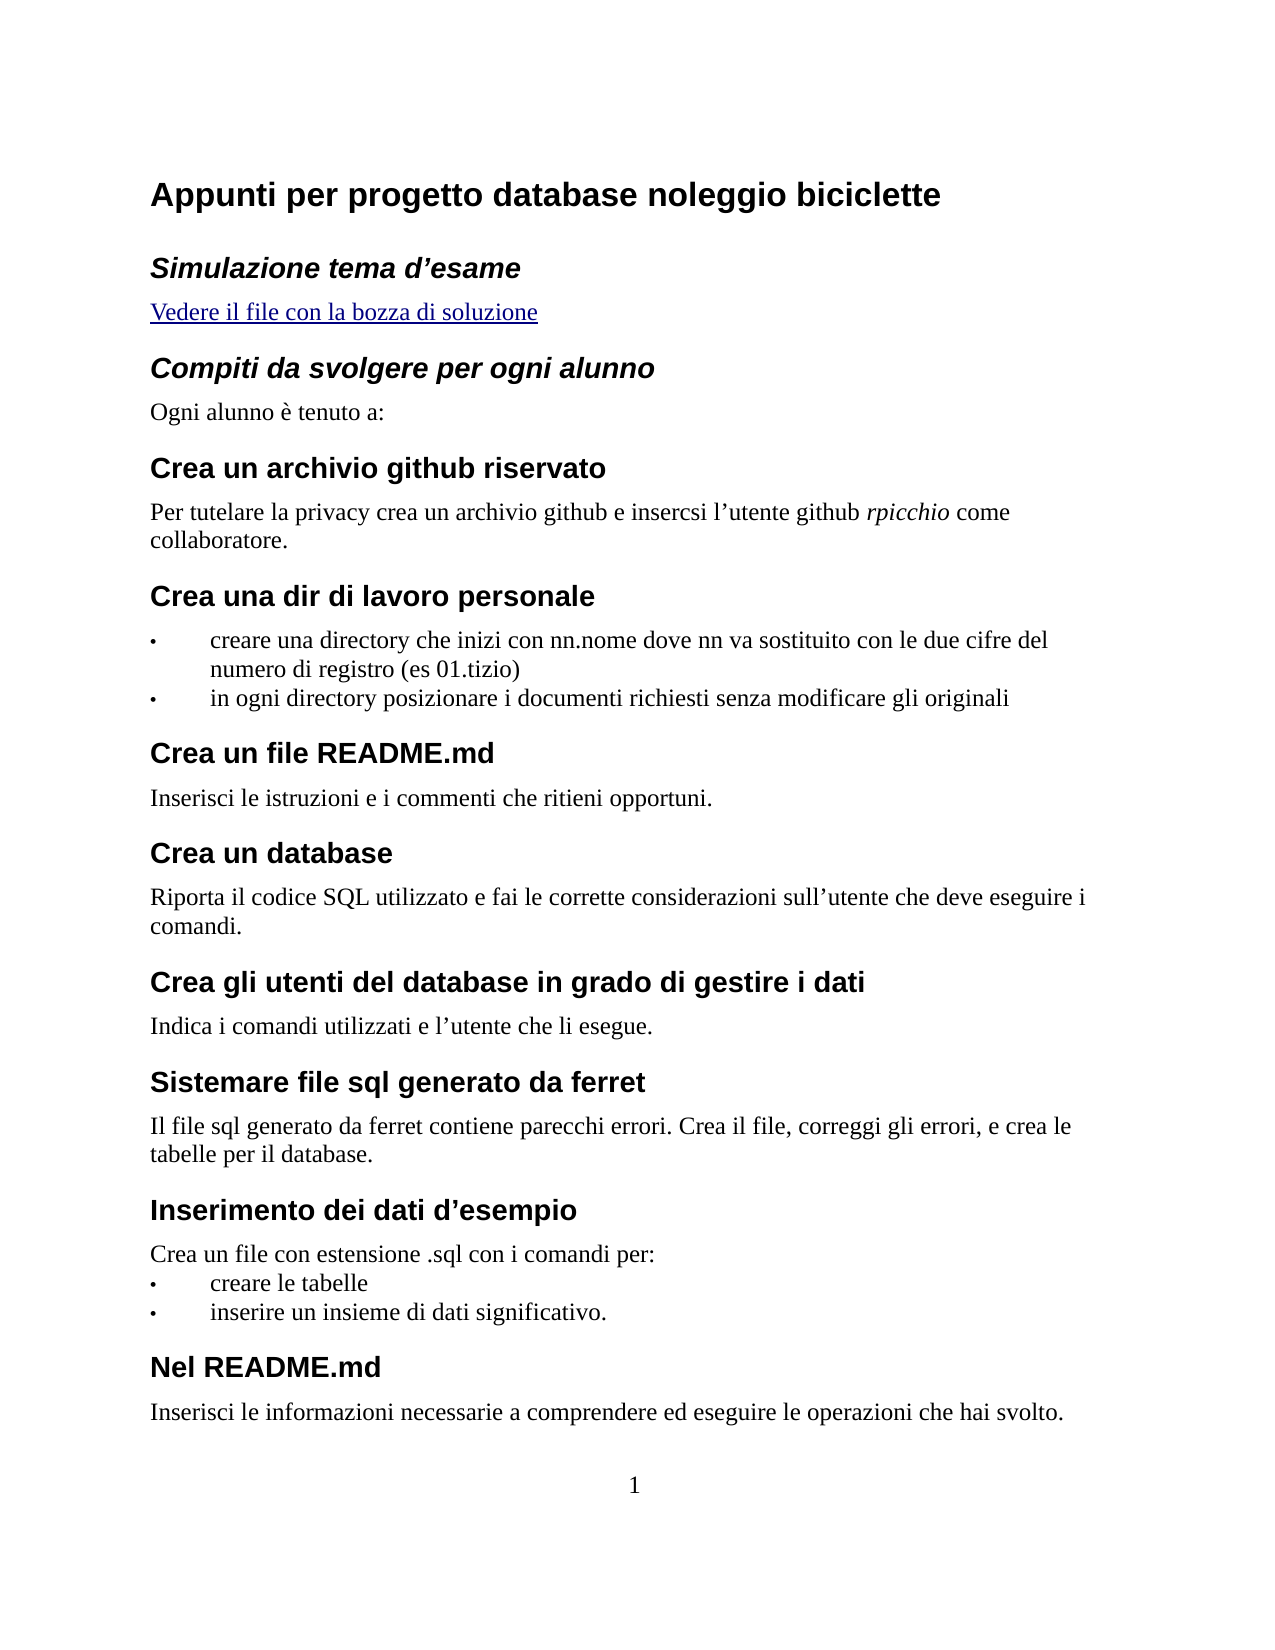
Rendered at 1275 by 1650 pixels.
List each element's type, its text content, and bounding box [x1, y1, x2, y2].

list inserire un insieme di dati significativo. [150, 1297, 1125, 1326]
list creare una directory che inizi con nn.nome dove nn va sostituito con le due cifre del numero di registro (es 01.tizio) [150, 625, 1125, 683]
subtitle Sistemare file sql generato da ferret [150, 1065, 1125, 1098]
subtitle Nel README.md [150, 1351, 1125, 1384]
subtitle Crea una dir di lavoro personale [150, 579, 1125, 613]
text Riporta il codice SQL utilizzato e fai le corrette considerazioni sull’utente che deve eseguire i comandi. [150, 882, 1125, 940]
subtitle Crea un file README.md [150, 737, 1125, 770]
list in ogni directory posizionare i documenti richiesti senza modificare gli originali [150, 683, 1125, 712]
text Indica i comandi utilizzati e l’utente che li esegue. [150, 1011, 1125, 1040]
subtitle Compiti da svolgere per ogni alunno [150, 351, 1125, 384]
text Inserisci le informazioni necessarie a comprendere ed eseguire le operazioni che hai svolto. [150, 1397, 1125, 1425]
subtitle Crea gli utenti del database in grado di gestire i dati [150, 965, 1125, 998]
subtitle Crea un archivio github riservato [150, 451, 1125, 484]
text Per tutelare la privacy crea un archivio github e insercsi l’utente github rpicchio come collaboratore. [150, 497, 1125, 554]
text Inserisci le istruzioni e i commenti che ritieni opportuni. [150, 783, 1125, 811]
text Il file sql generato da ferret contiene parecchi errori. Crea il file, correggi gli errori, e crea le tabelle per il database. [150, 1111, 1125, 1168]
text Vedere il file con la bozza di soluzione [150, 297, 1125, 326]
subtitle Simulazione tema d’esame [150, 251, 1125, 285]
text Ogni alunno è tenuto a: [150, 397, 1125, 426]
subtitle Crea un database [150, 836, 1125, 870]
subtitle Appunti per progetto database noleggio biciclette [150, 175, 1125, 214]
text Crea un file con estensione .sql con i comandi per: [150, 1239, 1125, 1268]
subtitle Inserimento dei dati d’esempio [150, 1193, 1125, 1227]
list creare le tabelle [150, 1268, 1125, 1297]
